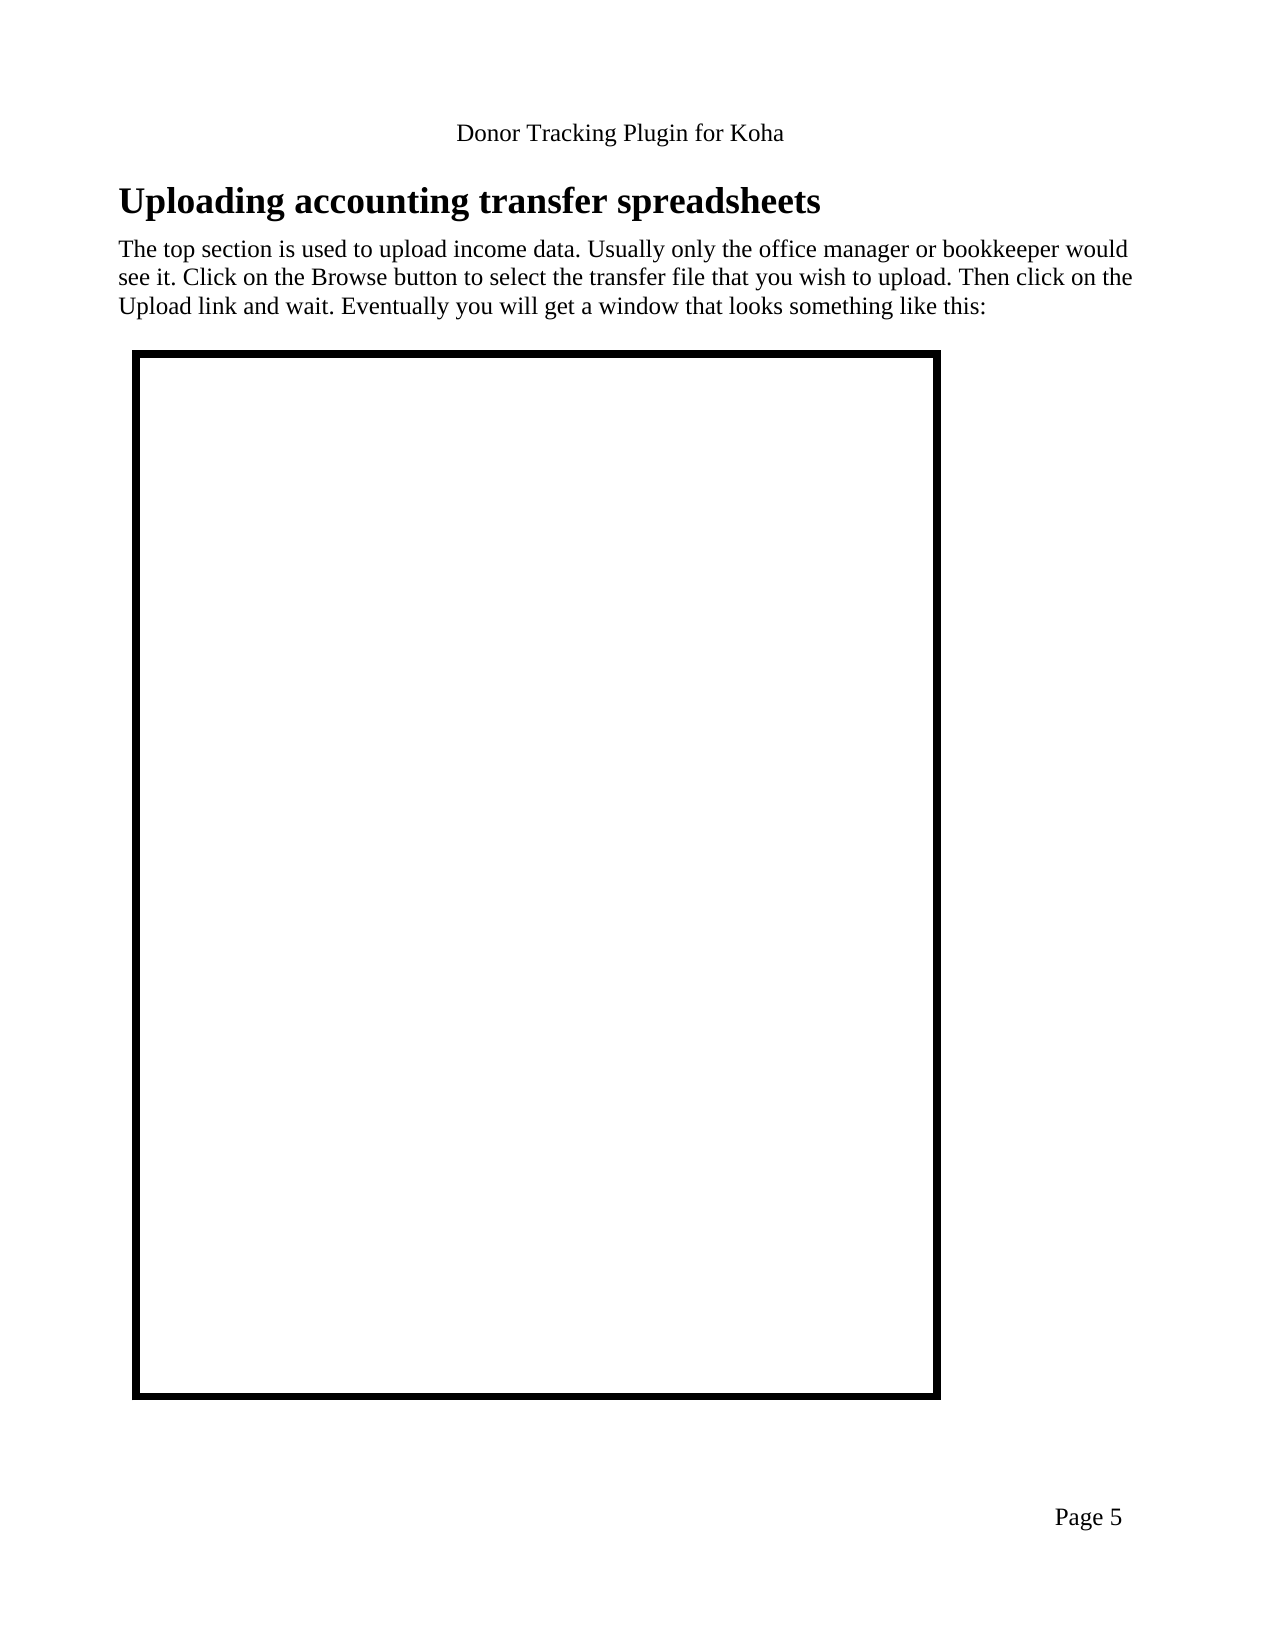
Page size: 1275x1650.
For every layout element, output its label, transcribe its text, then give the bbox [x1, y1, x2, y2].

subtitle Uploading accounting transfer spreadsheets [118, 178, 1157, 221]
text The top section is used to upload income data. Usually only the office manager or bookkeeper would see it. Click on the Browse button to select the transfer file that you wish to upload. Then click on the Upload link and wait. Eventually you will get a window that looks something like this: [118, 234, 1157, 320]
